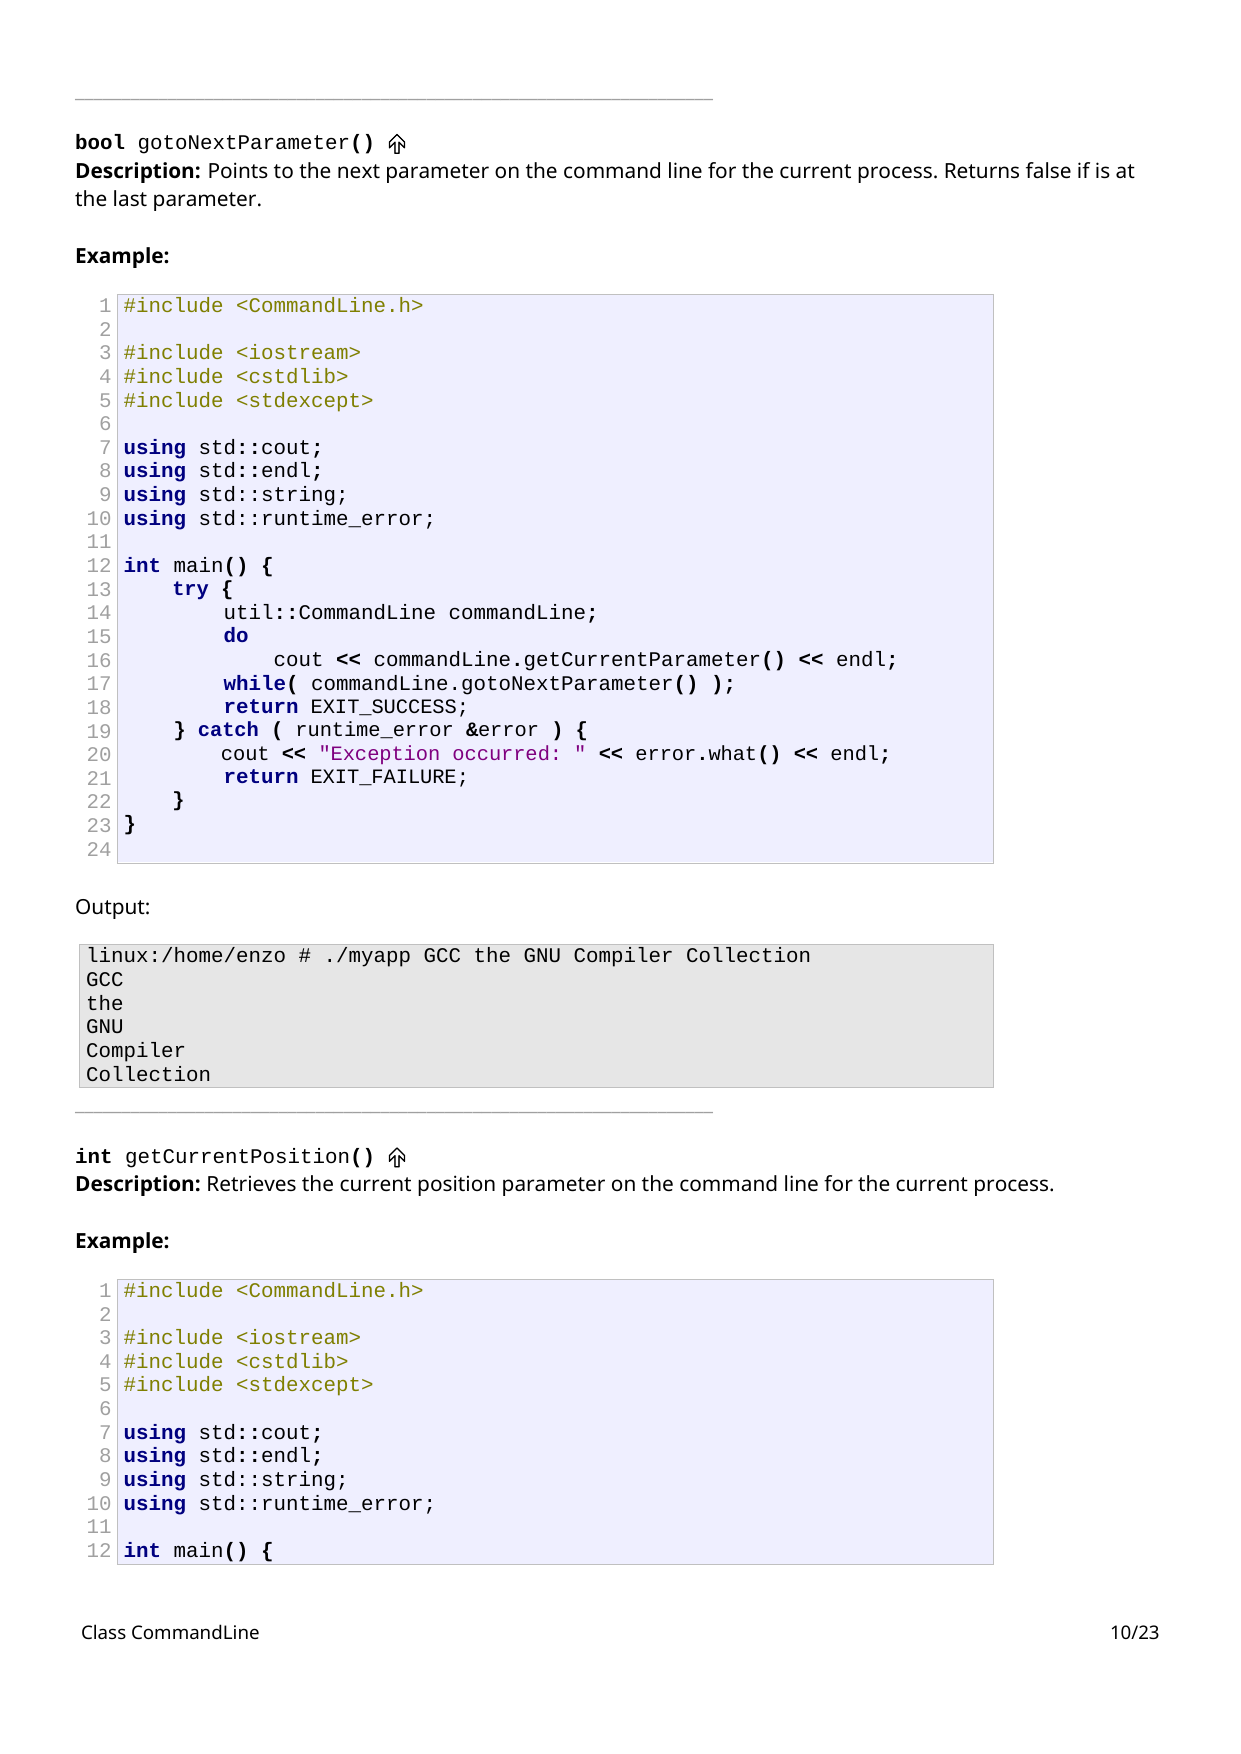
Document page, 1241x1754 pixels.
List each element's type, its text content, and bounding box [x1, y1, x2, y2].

text Description: Points to the next parameter on the command line for the current process. Returns false if is at the last parameter. [75, 156, 1165, 213]
text int getCurrentPosition()  [75, 1146, 1165, 1169]
table_header #include <CommandLine.h> #include <iostream> #include <cstdlib> #include <stdexcept> using std::cout; using std::endl; using std::string; using std::runtime_error; int main() { try { util::CommandLine commandLine; do cout << commandLine.getCurrentParameter() << endl; while( commandLine.gotoNextParameter() ); return EXIT_SUCCESS; } catch ( runtime_error &error ) { cout << "Exception occurred: " << error.what() << endl; return EXIT_FAILURE; } } [118, 295, 993, 862]
table_header #include <CommandLine.h> #include <iostream> #include <cstdlib> #include <stdexcept> using std::cout; using std::endl; using std::string; using std::runtime_error; int main() { [118, 1280, 993, 1564]
table_header 1 2 3 4 5 6 7 8 9 10 11 12 13 14 15 16 17 18 19 20 21 22 23 24 [80, 294, 117, 862]
text bool gotoNextParameter()  [75, 132, 1165, 156]
table_header 1 2 3 4 5 6 7 8 9 10 11 12 [80, 1279, 117, 1564]
table_header linux:/home/enzo # ./myapp GCC the GNU Compiler Collection GCC the GNU Compiler Collection [80, 945, 993, 1087]
text Example: [75, 241, 1165, 294]
text _____________________________________________________________________ [75, 75, 1165, 103]
text Description: Retrieves the current position parameter on the command line for the current process. [75, 1169, 1165, 1198]
text _____________________________________________________________________ [75, 1088, 1165, 1117]
text Output: [75, 892, 1165, 921]
text Example: [75, 1226, 1165, 1279]
